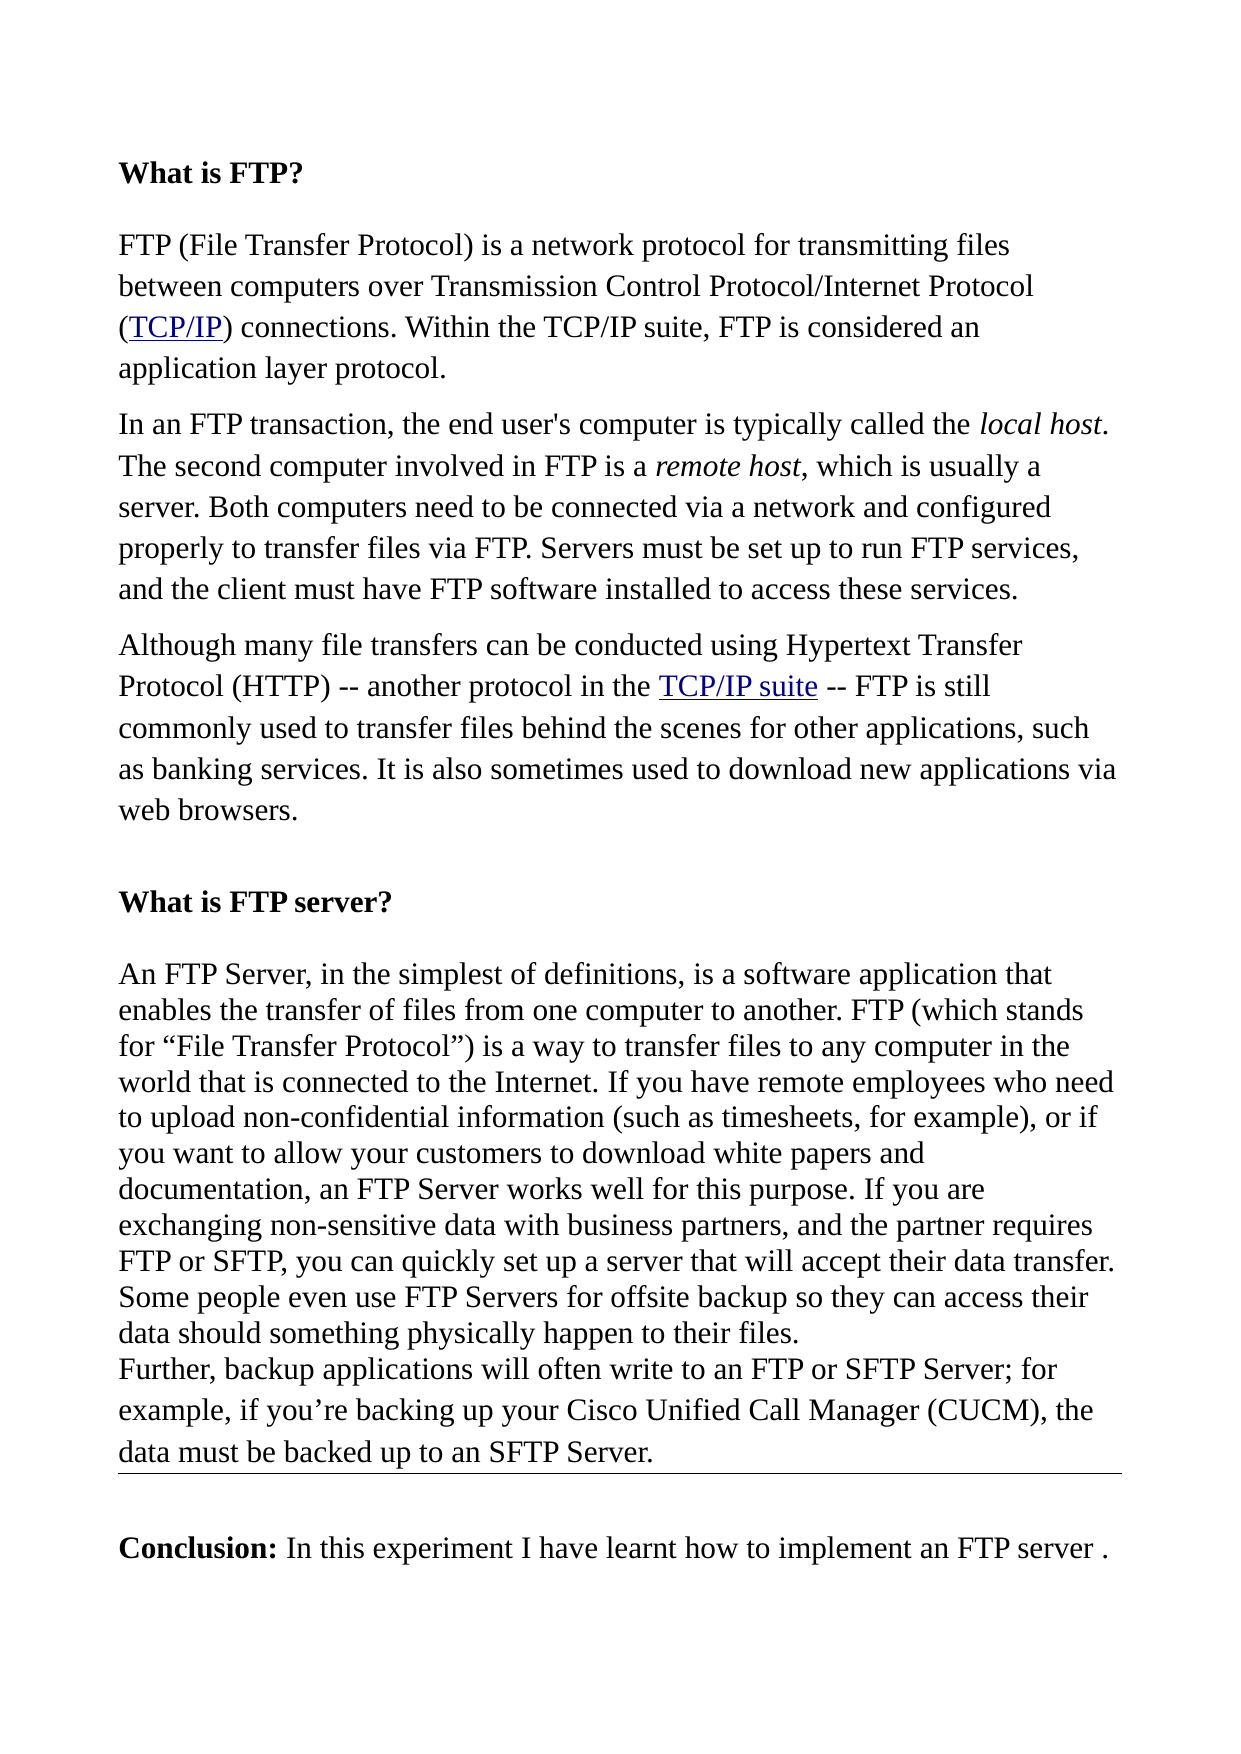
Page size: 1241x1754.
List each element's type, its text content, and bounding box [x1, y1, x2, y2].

text What is FTP? [118, 154, 1122, 190]
text An FTP Server, in the simplest of definitions, is a software application that enables the transfer of files from one computer to another. FTP (which stands for “File Transfer Protocol”) is a way to transfer files to any computer in the world that is connected to the Internet. If you have remote employees who need to upload non-confidential information (such as timesheets, for example), or if you want to allow your customers to download white papers and documentation, an FTP Server works well for this purpose. If you are exchanging non-sensitive data with business partners, and the partner requires FTP or SFTP, you can quickly set up a server that will accept their data transfer. Some people even use FTP Servers for offsite backup so they can access their data should something physically happen to their files. [118, 955, 1122, 1350]
text Further, backup applications will often write to an FTP or SFTP Server; for example, if you’re backing up your Cisco Unified Call Manager (CUCM), the data must be backed up to an SFTP Server. [118, 1350, 1122, 1473]
text Although many file transfers can be conducted using Hypertext Transfer Protocol (HTTP) -- another protocol in the TCP/IP suite -- FTP is still commonly used to transfer files behind the scenes for other applications, such as banking services. It is also sometimes used to download new applications via web browsers. [118, 626, 1122, 827]
text FTP (File Transfer Protocol) is a network protocol for transmitting files between computers over Transmission Control Protocol/Internet Protocol (TCP/IP) connections. Within the TCP/IP suite, FTP is considered an application layer protocol. [118, 226, 1122, 386]
text What is FTP server? [118, 883, 1122, 919]
text In an FTP transaction, the end user's computer is typically called the local host. The second computer involved in FTP is a remote host, which is usually a server. Both computers need to be connected via a network and configured properly to transfer files via FTP. Servers must be set up to run FTP services, and the client must have FTP software installed to access these services. [118, 406, 1122, 606]
text Conclusion: In this experiment I have learnt how to implement an FTP server . [118, 1529, 1122, 1565]
